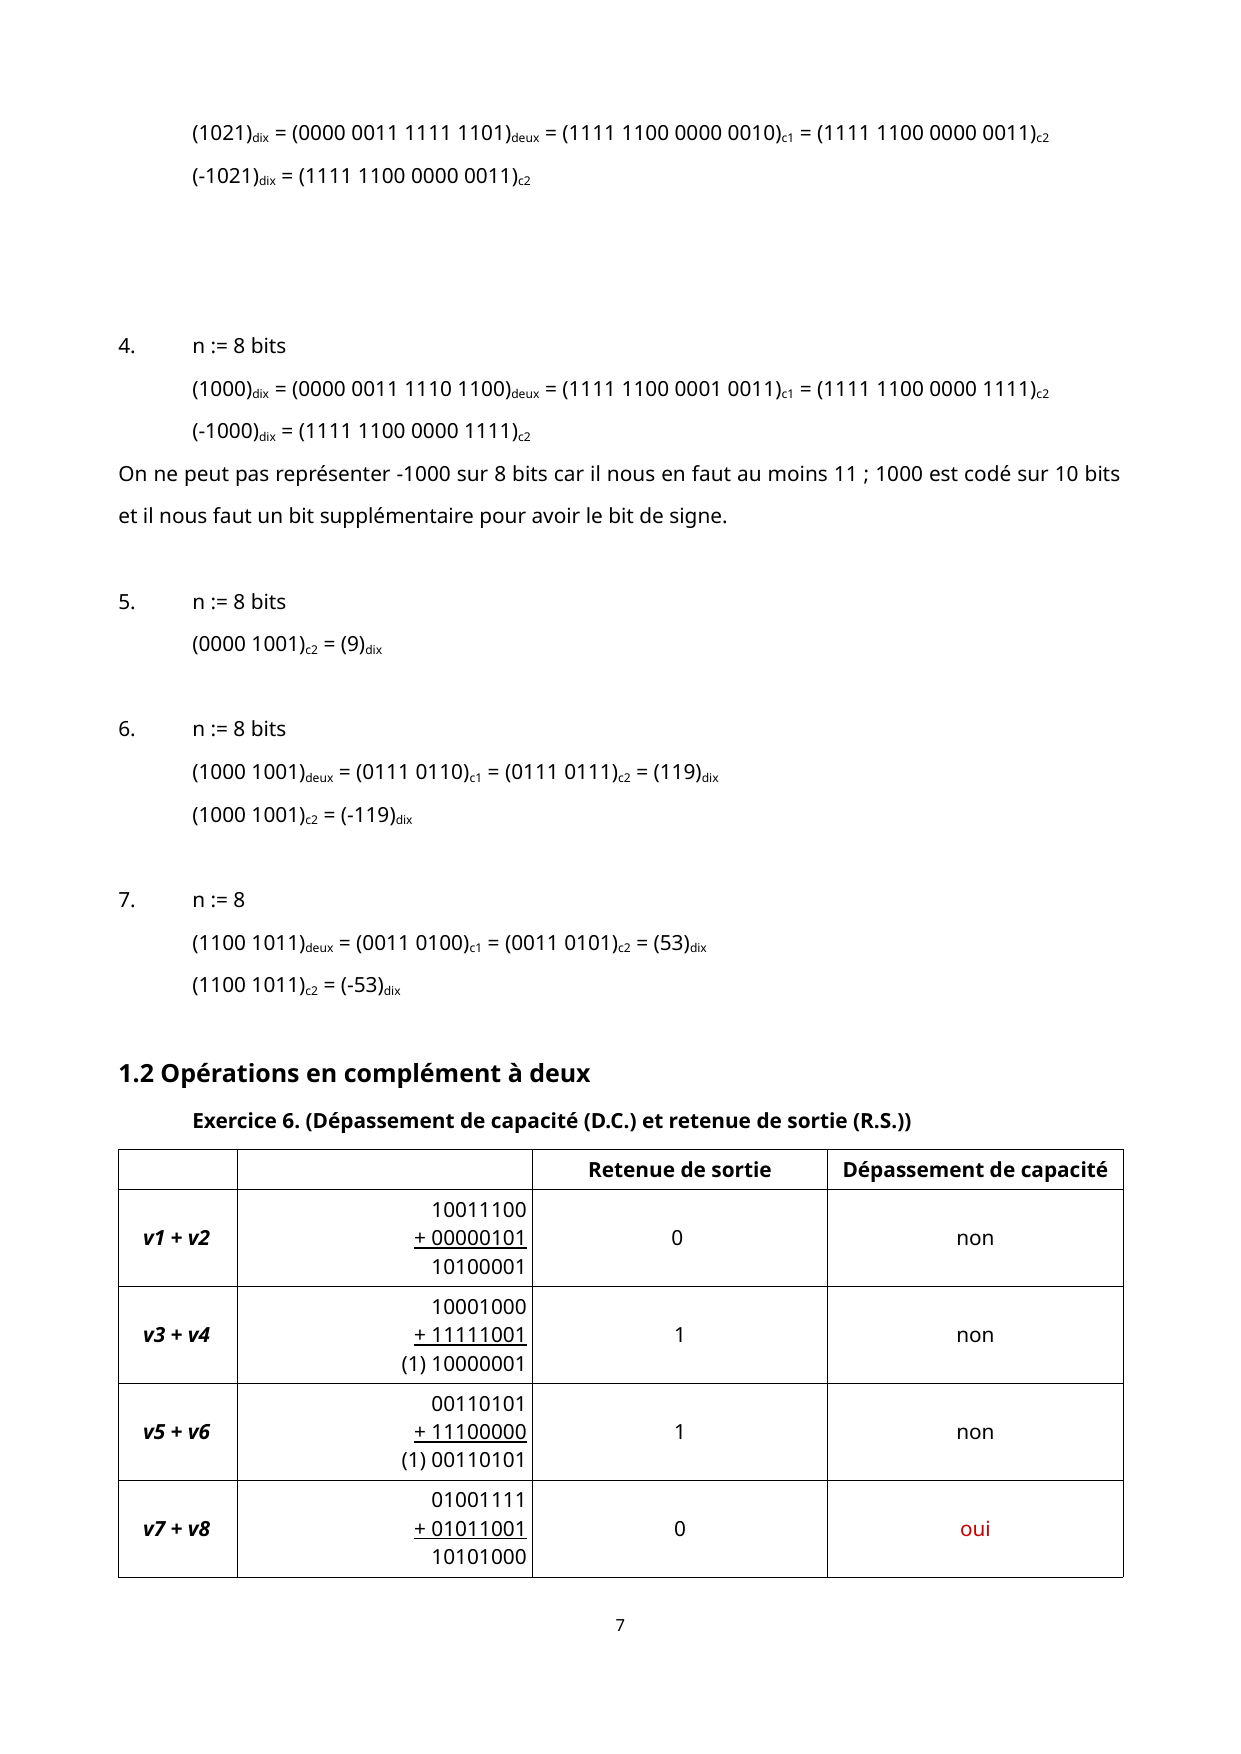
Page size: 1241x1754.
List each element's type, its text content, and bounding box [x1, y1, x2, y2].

table_cell oui [828, 1481, 1123, 1577]
text (1000 1001)deux = (0111 0110)c1 = (0111 0111)c2 = (119)dix [118, 757, 1122, 786]
text (1000 1001)c2 = (-119)dix [118, 800, 1122, 828]
text (-1000)dix = (1111 1100 0000 1111)c2 [118, 416, 1122, 445]
text 7. n := 8 [118, 885, 1122, 913]
text Exercice 6. (Dépassement de capacité (D.C.) et retenue de sortie (R.S.)) [118, 1106, 1122, 1135]
table_cell 00110101 + 11100000 (1) 00110101 [238, 1384, 532, 1480]
table_cell non [828, 1287, 1123, 1383]
table_cell 1 [533, 1287, 827, 1383]
table_cell 0 [533, 1481, 827, 1577]
table_cell v5 + v6 [119, 1384, 237, 1480]
text (1000)dix = (0000 0011 1110 1100)deux = (1111 1100 0001 0011)c1 = (1111 1100 0000 1111)c2 [118, 374, 1122, 402]
text 1.2 Opérations en complément à deux [118, 1055, 1122, 1089]
table_cell 10011100 + 00000101 10100001 [238, 1190, 532, 1286]
text 4. n := 8 bits [118, 331, 1122, 359]
table_cell 1 [533, 1384, 827, 1480]
table_cell non [828, 1384, 1123, 1480]
text 5. n := 8 bits [118, 587, 1122, 615]
text (1021)dix = (0000 0011 1111 1101)deux = (1111 1100 0000 0010)c1 = (1111 1100 0000 0011)c2 [118, 118, 1122, 147]
table_cell v3 + v4 [119, 1287, 237, 1383]
table_cell 10001000 + 11111001 (1) 10000001 [238, 1287, 532, 1383]
table_cell v1 + v2 [119, 1190, 237, 1286]
table_cell 01001111 + 01011001 10101000 [238, 1481, 532, 1577]
table_header [238, 1150, 532, 1189]
text (1100 1011)c2 = (-53)dix [118, 970, 1122, 999]
table_header Dépassement de capacité [828, 1150, 1123, 1189]
table_cell 0 [533, 1190, 827, 1286]
table_header [119, 1150, 237, 1189]
text (1100 1011)deux = (0011 0100)c1 = (0011 0101)c2 = (53)dix [118, 928, 1122, 956]
text On ne peut pas représenter -1000 sur 8 bits car il nous en faut au moins 11 ; 1000 est codé sur 10 bits et il nous faut un bit supplémentaire pour avoir le bit de signe. [118, 459, 1122, 530]
table_cell non [828, 1190, 1123, 1286]
table_header Retenue de sortie [533, 1150, 827, 1189]
text (-1021)dix = (1111 1100 0000 0011)c2 [118, 161, 1122, 189]
table_cell v7 + v8 [119, 1481, 237, 1577]
text 6. n := 8 bits [118, 714, 1122, 743]
text (0000 1001)c2 = (9)dix [118, 629, 1122, 658]
